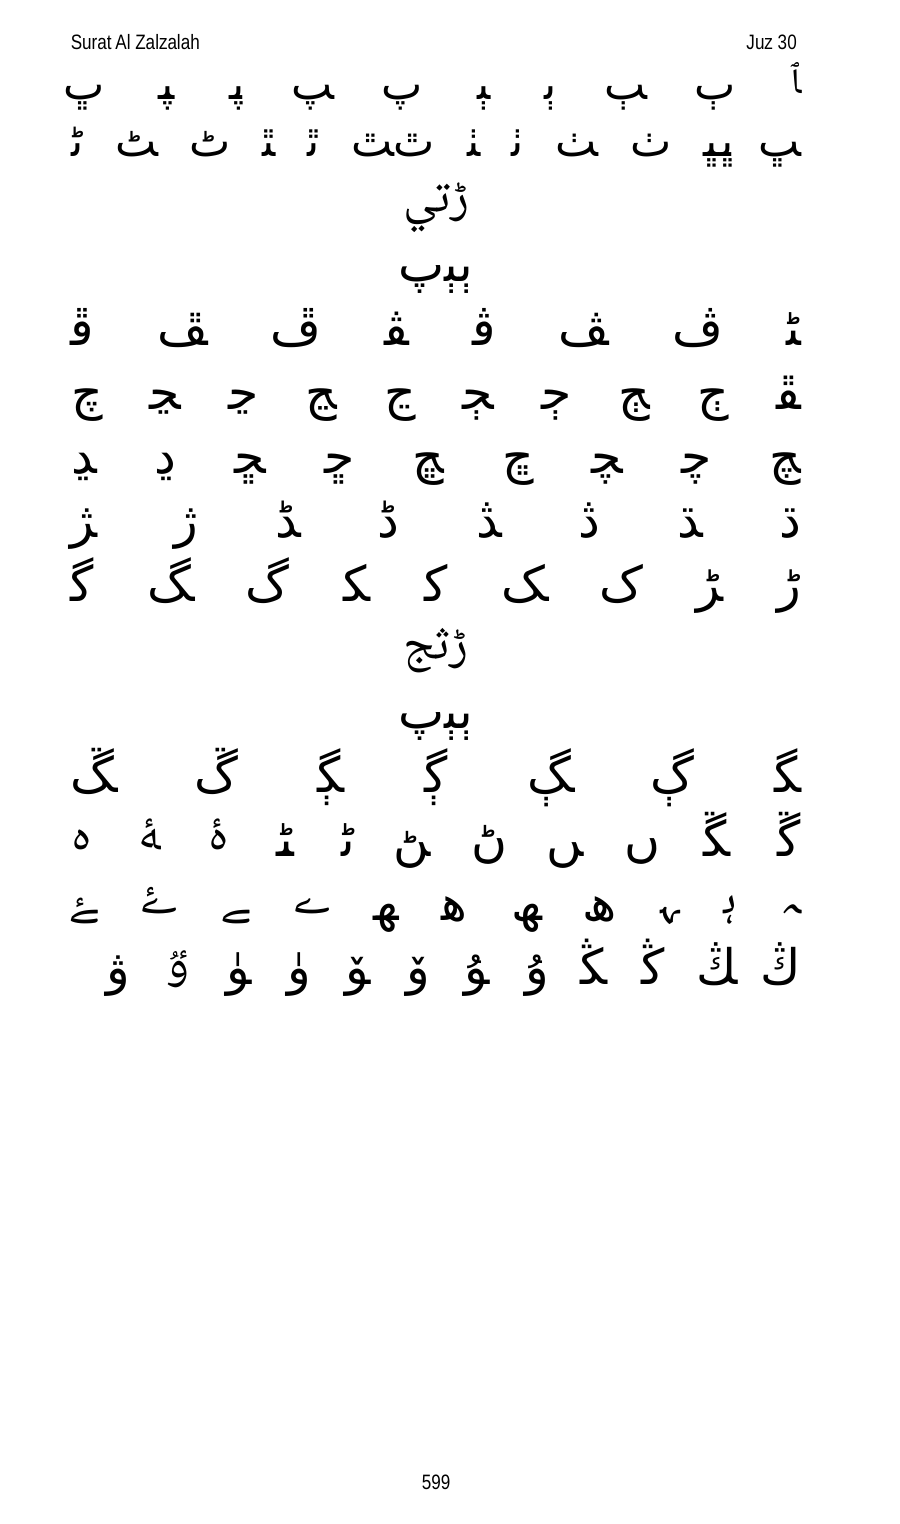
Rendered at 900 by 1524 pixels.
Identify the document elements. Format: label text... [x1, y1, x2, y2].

text ﮜ ﮝ ﮞ ﮟ ﮠ ﮡ ﮢ ﮣ ﮤ ﮥ ﮦ [71, 813, 801, 877]
text ﮌ ﮍ ﮎ ﮏ ﮐ ﮑ ﮒ ﮓ ﮔ [71, 557, 801, 621]
text ﭛ ﭜﭝ ﭞ ﭟ ﭠ ﭡ ﭢﭣ ﭤ ﭥ ﭦ ﭧ ﭨ [71, 117, 801, 174]
text ﯓ ﯔ ﯕ ﯖ ﯗ ﯘ ﯙ ﯚ ﯛ ﯜ ﯝ ﯞ [71, 940, 801, 1004]
text ﮄ ﮅ ﮆ ﮇ ﮈ ﮉ ﮊ ﮋ [71, 493, 801, 557]
text ﭻ ﭼ ﭽ ﭾ ﭿ ﮀ ﮁ ﮂ ﮃ [71, 429, 801, 493]
text ﭔﭕﭖ [71, 238, 801, 302]
text ﭑ ﭒ ﭓ ﭔ ﭕ ﭖ ﭗ ﭘ ﭙ ﭚ [71, 60, 801, 117]
text ﮧ ﮨ ﮩ ﮪ ﮫ ﮬ ﮭ ﮮ ﮯ ﮰ ﮱ [71, 877, 801, 940]
text ﭩ ﭪ ﭫ ﭬ ﭭ ﭮ ﭯ ﭰ [71, 302, 801, 366]
text ﮌﰑ [71, 621, 801, 685]
text ﭔﭕﭖ [71, 685, 801, 749]
text ﮌﰐ [71, 174, 801, 238]
text ﮕ ﮖ ﮗ ﮘ ﮙ ﮚ ﮛ [71, 749, 801, 813]
text ﭱ ﭲ ﭳ ﭴ ﭵ ﭶ ﭷ ﭸ ﭹ ﭺ [71, 366, 801, 429]
